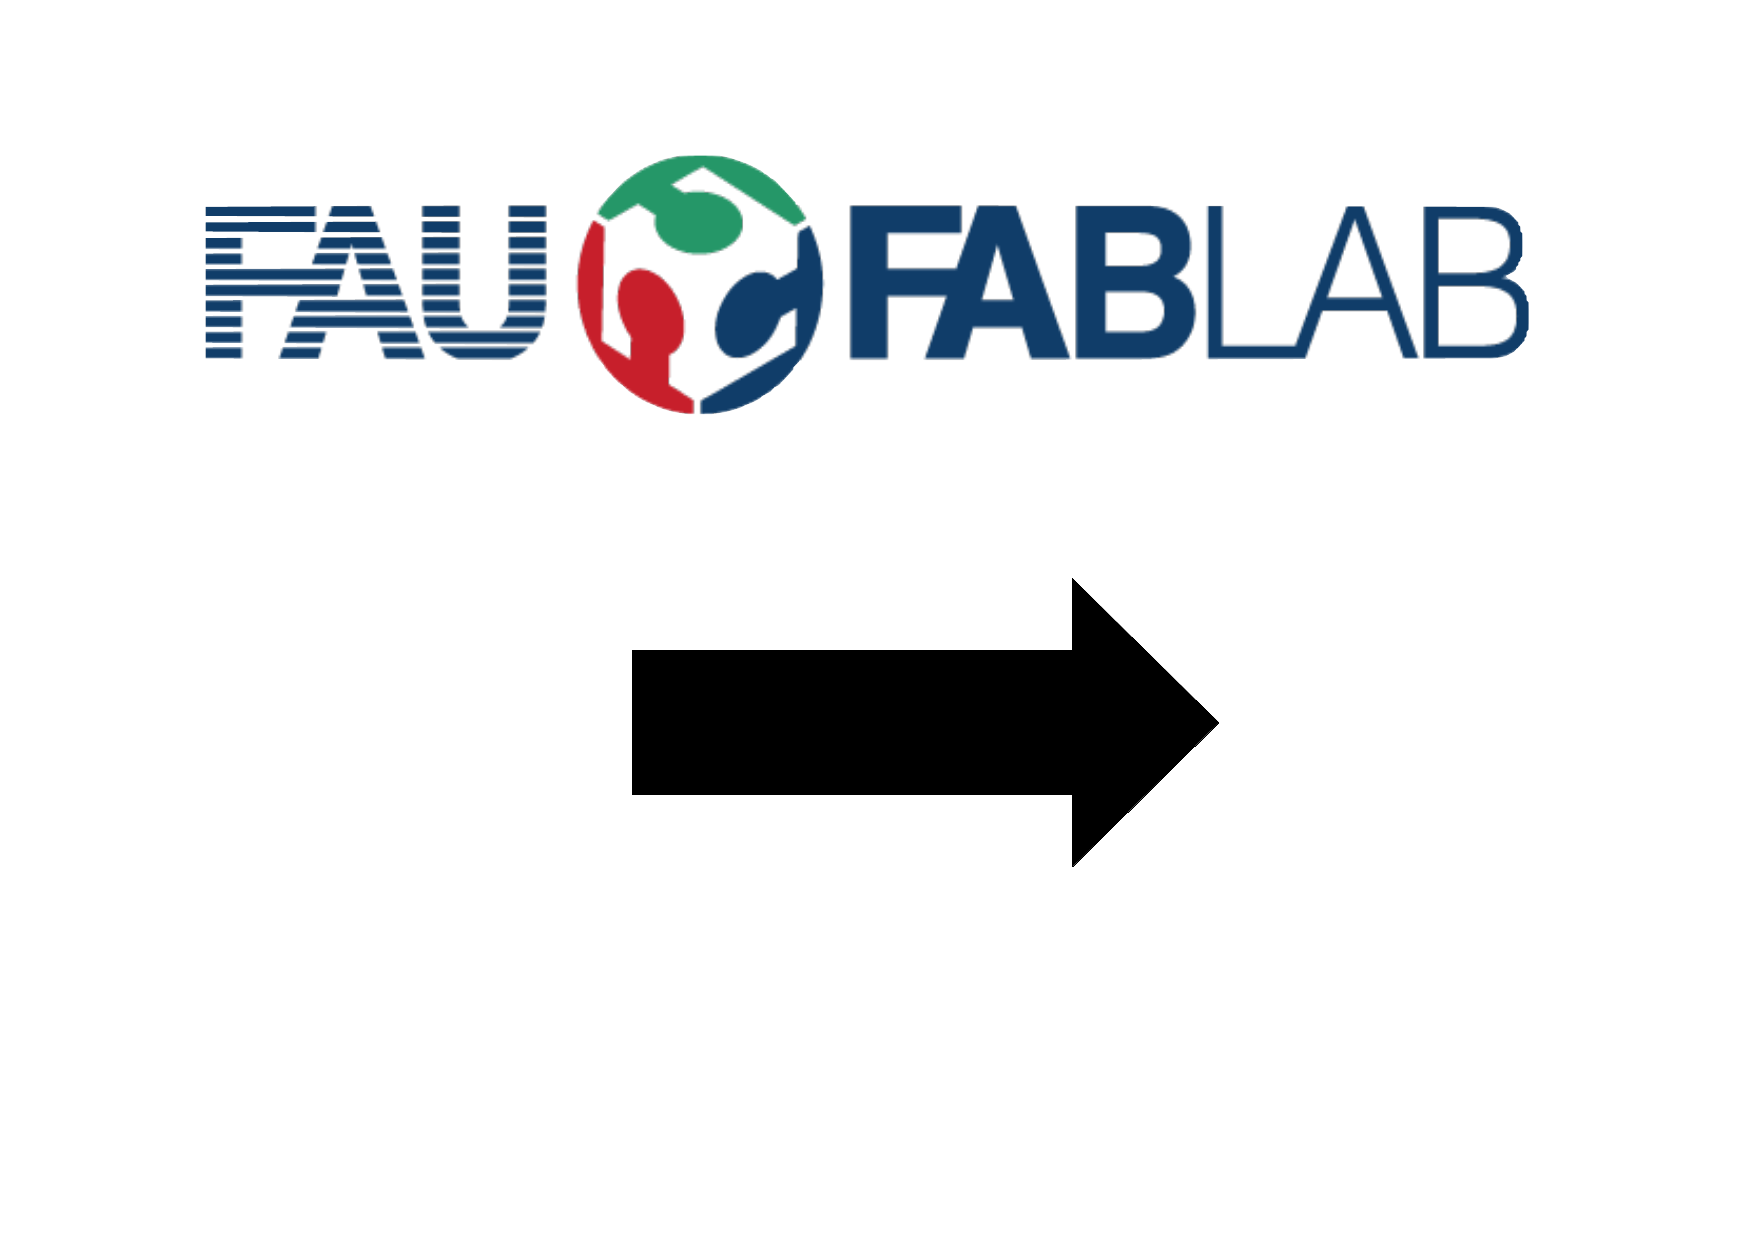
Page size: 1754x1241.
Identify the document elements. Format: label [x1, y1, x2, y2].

picture [237, 155, 1616, 415]
